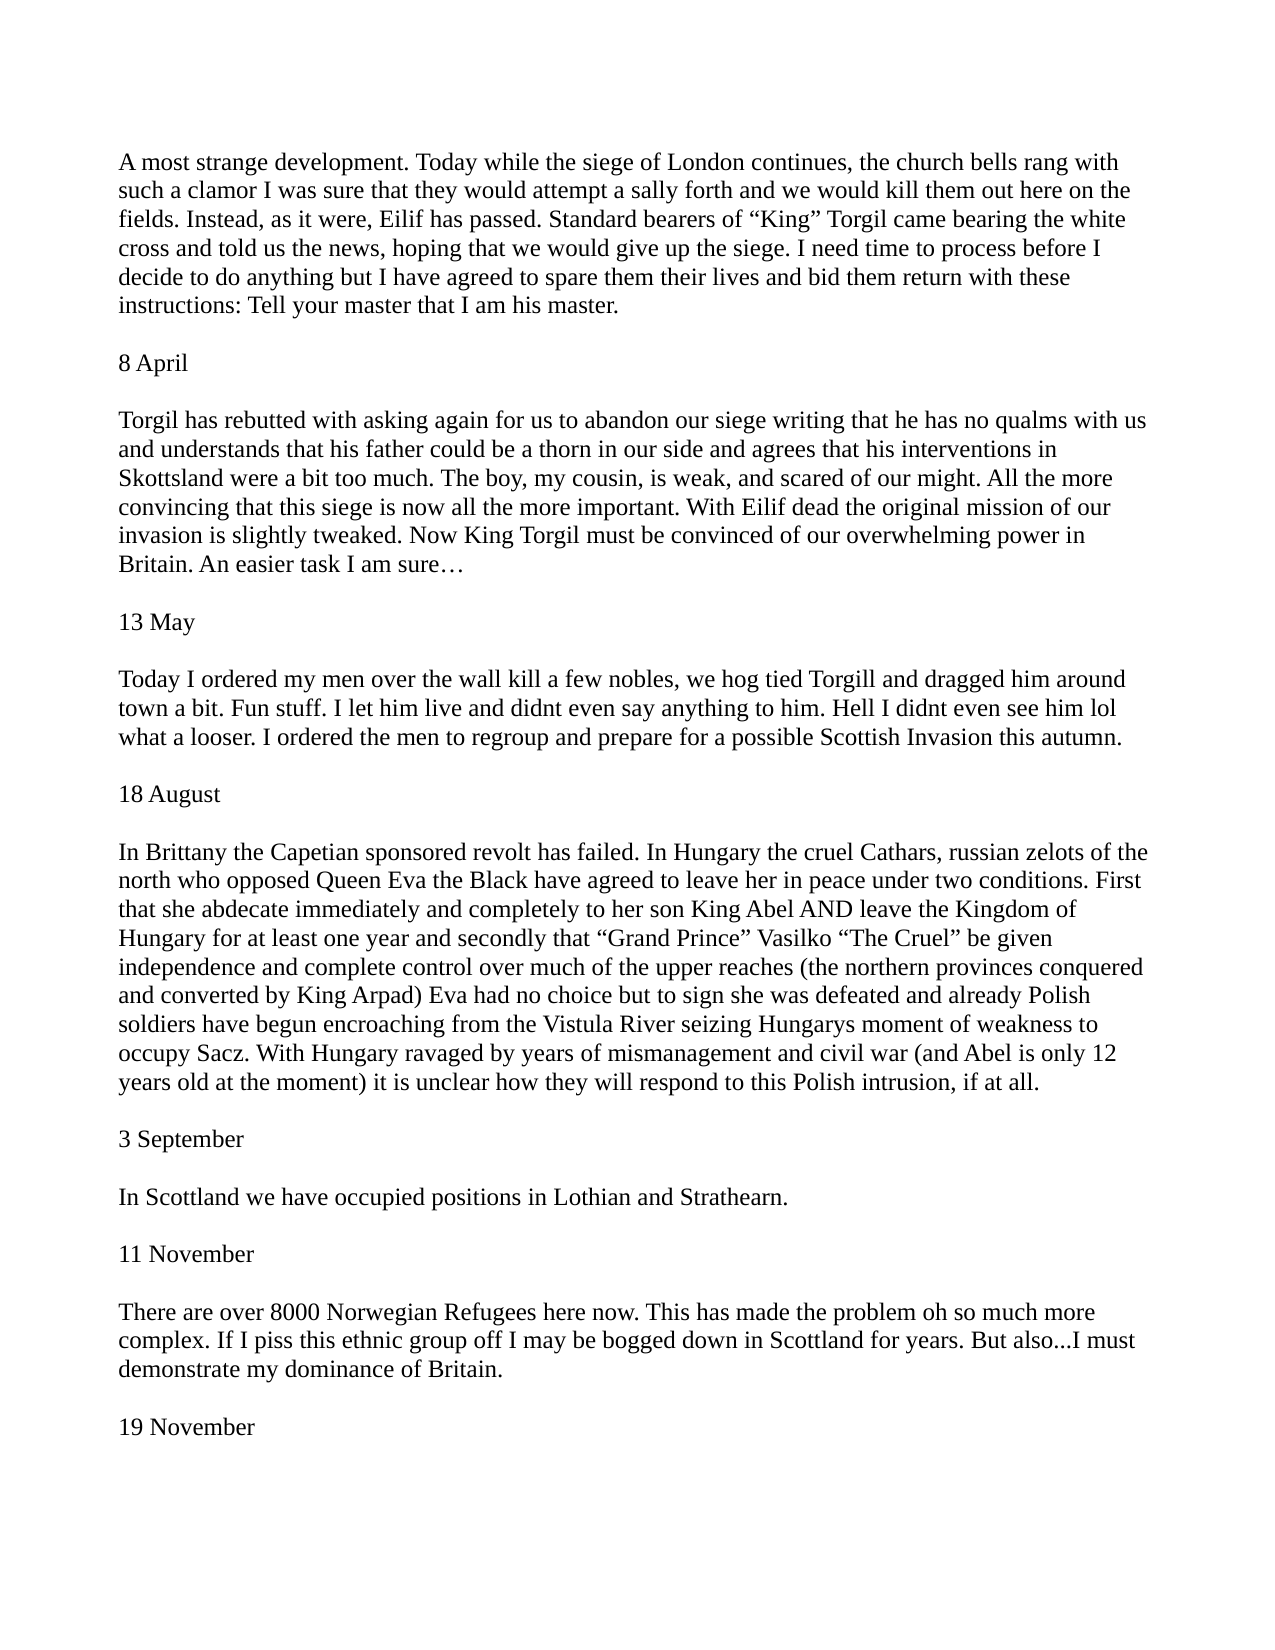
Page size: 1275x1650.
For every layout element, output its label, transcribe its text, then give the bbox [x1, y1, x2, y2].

text 3 September [118, 1124, 1157, 1153]
text In Brittany the Capetian sponsored revolt has failed. In Hungary the cruel Cathars, russian zelots of the north who opposed Queen Eva the Black have agreed to leave her in peace under two conditions. First that she abdecate immediately and completely to her son King Abel AND leave the Kingdom of Hungary for at least one year and secondly that “Grand Prince” Vasilko “The Cruel” be given independence and complete control over much of the upper reaches (the northern provinces conquered and converted by King Arpad) Eva had no choice but to sign she was defeated and already Polish soldiers have begun encroaching from the Vistula River seizing Hungarys moment of weakness to occupy Sacz. With Hungary ravaged by years of mismanagement and civil war (and Abel is only 12 years old at the moment) it is unclear how they will respond to this Polish intrusion, if at all. [118, 837, 1157, 1096]
text A most strange development. Today while the siege of London continues, the church bells rang with such a clamor I was sure that they would attempt a sally forth and we would kill them out here on the fields. Instead, as it were, Eilif has passed. Standard bearers of “King” Torgil came bearing the white cross and told us the news, hoping that we would give up the siege. I need time to process before I decide to do anything but I have agreed to spare them their lives and bid them return with these instructions: Tell your master that I am his master. [118, 118, 1157, 319]
text 11 November [118, 1239, 1157, 1268]
text 13 May [118, 607, 1157, 636]
text Torgil has rebutted with asking again for us to abandon our siege writing that he has no qualms with us and understands that his father could be a thorn in our side and agrees that his interventions in Skottsland were a bit too much. The boy, my cousin, is weak, and scared of our might. All the more convincing that this siege is now all the more important. With Eilif dead the original mission of our invasion is slightly tweaked. Now King Torgil must be convinced of our overwhelming power in Britain. An easier task I am sure… [118, 406, 1157, 578]
text 19 November [118, 1412, 1157, 1441]
text In Scottland we have occupied positions in Lothian and Strathearn. [118, 1182, 1157, 1211]
text Today I ordered my men over the wall kill a few nobles, we hog tied Torgill and dragged him around town a bit. Fun stuff. I let him live and didnt even say anything to him. Hell I didnt even see him lol what a looser. I ordered the men to regroup and prepare for a possible Scottish Invasion this autumn. [118, 664, 1157, 751]
text 8 April [118, 348, 1157, 377]
text 18 August [118, 779, 1157, 808]
text There are over 8000 Norwegian Refugees here now. This has made the problem oh so much more complex. If I piss this ethnic group off I may be bogged down in Scottland for years. But also...I must demonstrate my dominance of Britain. [118, 1297, 1157, 1383]
